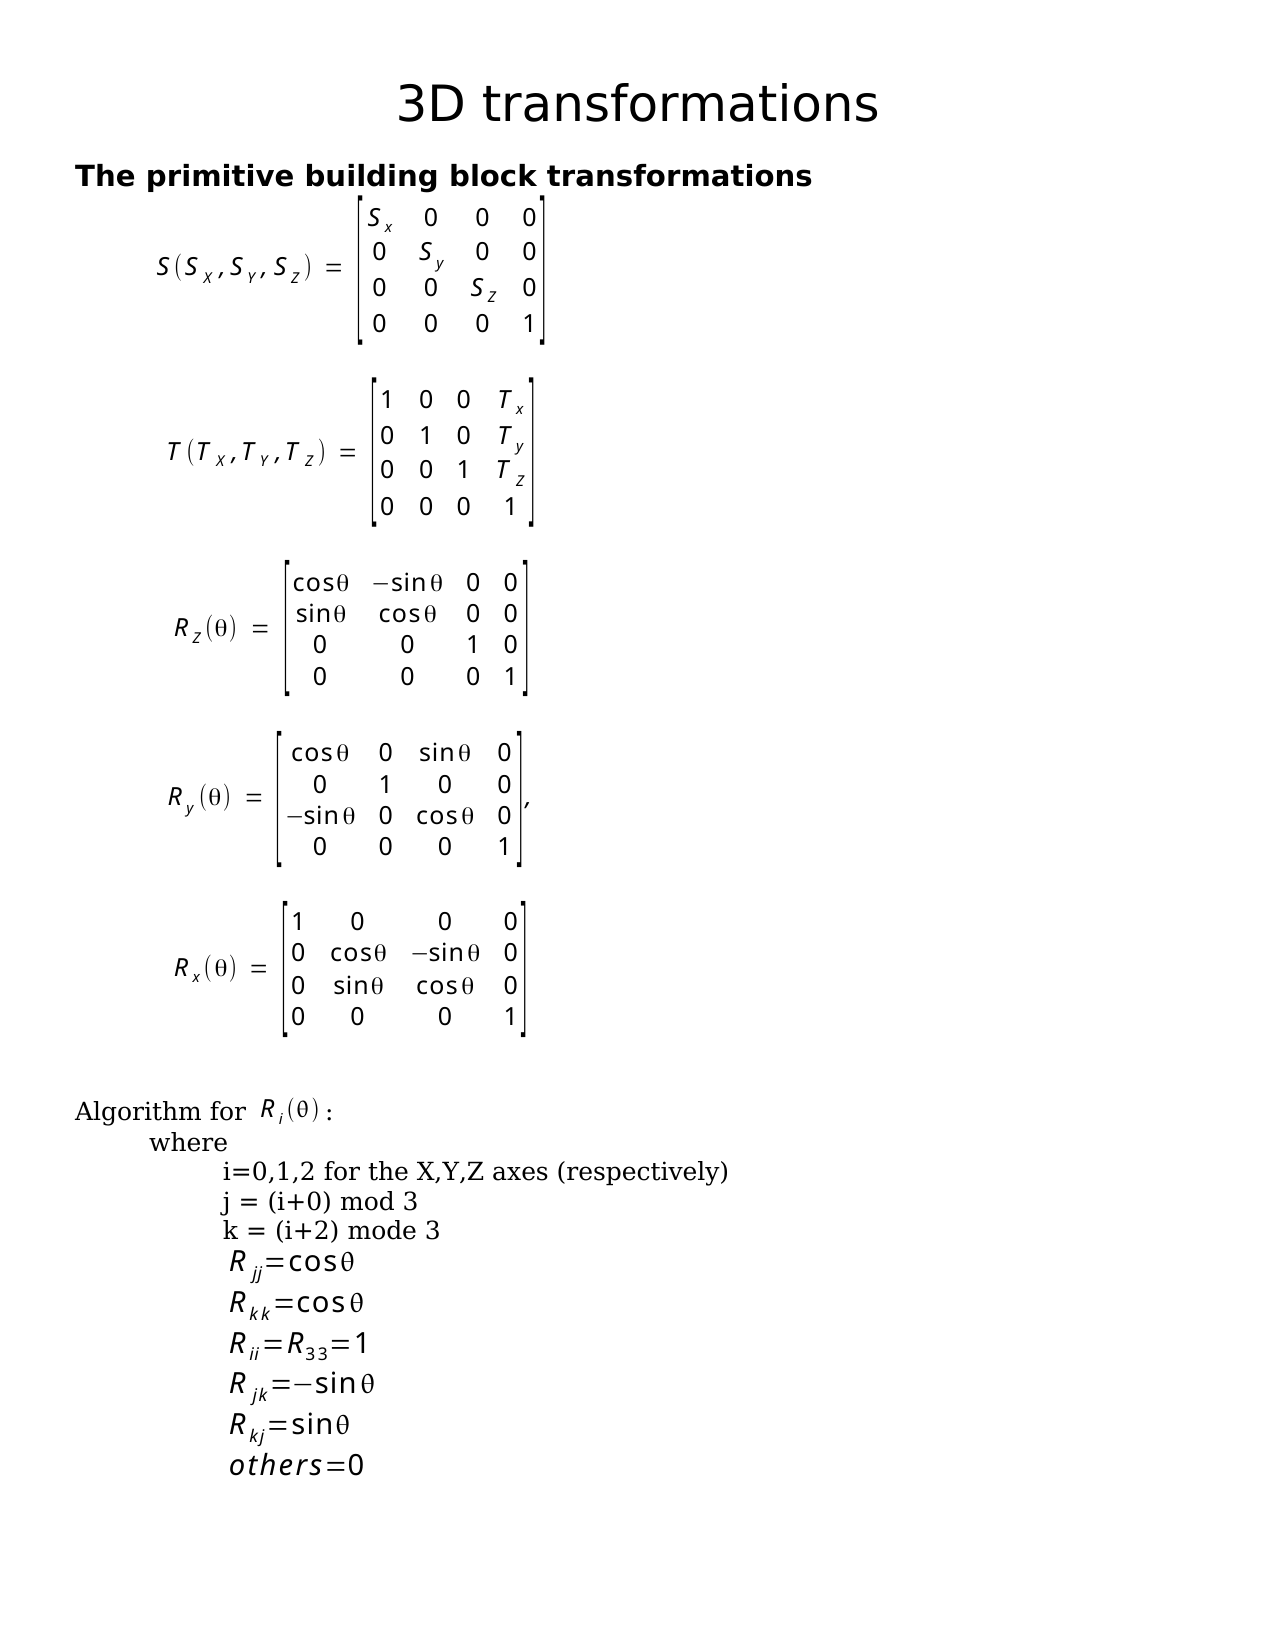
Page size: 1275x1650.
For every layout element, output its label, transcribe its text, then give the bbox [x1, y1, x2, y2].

subtitle 3D transformations [75, 75, 1200, 133]
text k = (i+2) mode 3 [75, 1216, 1200, 1245]
text Algorithm for : [75, 1096, 1200, 1128]
text where [75, 1128, 1200, 1157]
text j = (i+0) mod 3 [75, 1187, 1200, 1216]
text i=0,1,2 for the X,Y,Z axes (respectively) [75, 1157, 1200, 1187]
subtitle The primitive building block transformations [75, 159, 1200, 193]
